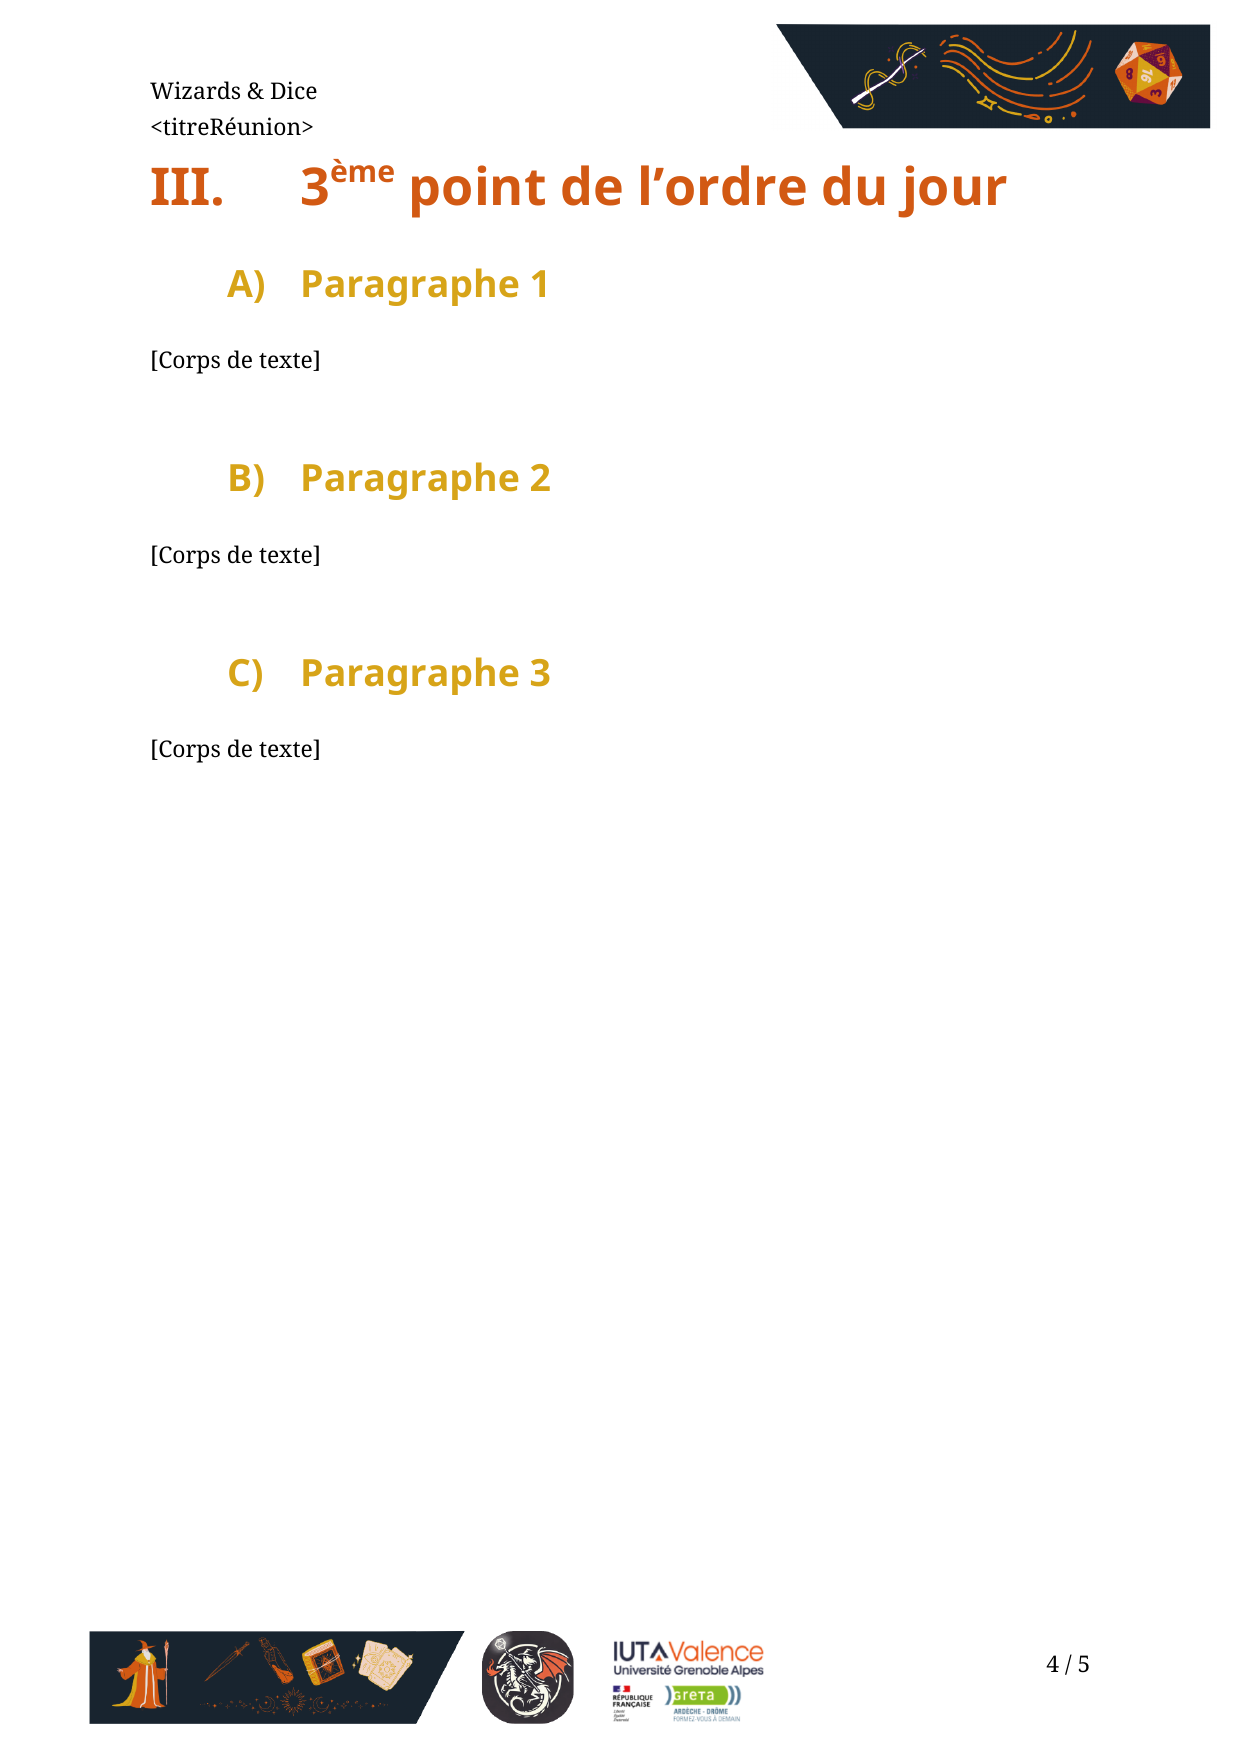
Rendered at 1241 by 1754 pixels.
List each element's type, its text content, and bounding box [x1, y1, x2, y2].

text [Corps de texte] [150, 733, 1090, 765]
text [Corps de texte] [150, 539, 1090, 570]
picture [81, 1620, 788, 1733]
subtitle 3ème point de l’ordre du jour [150, 150, 1090, 221]
subtitle Paragraphe 3 [227, 646, 1090, 697]
subtitle Paragraphe 1 [227, 257, 1090, 308]
subtitle Paragraphe 2 [227, 452, 1090, 503]
text [Corps de texte] [150, 344, 1090, 375]
picture [771, 21, 1218, 131]
